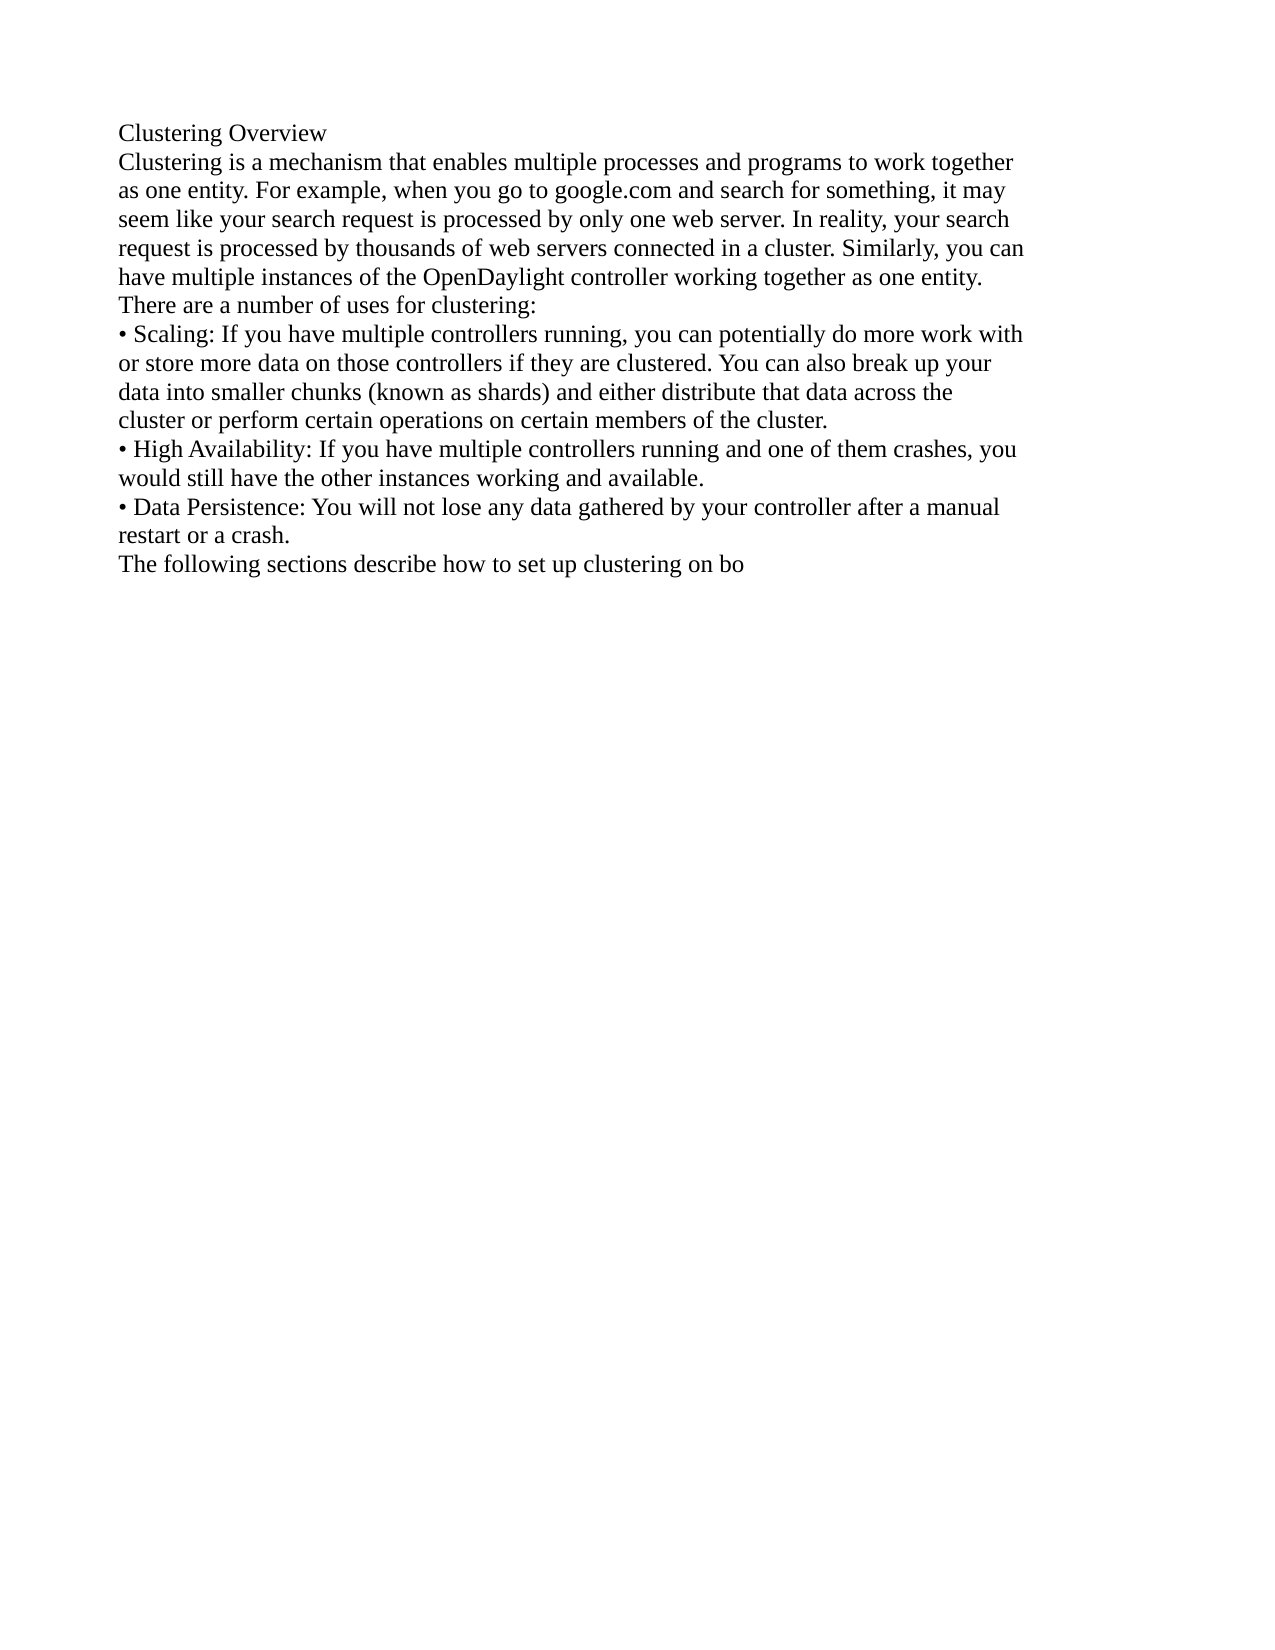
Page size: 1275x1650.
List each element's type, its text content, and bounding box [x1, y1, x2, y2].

text restart or a crash. [118, 521, 1157, 549]
text Clustering Overview [118, 118, 1157, 147]
text The following sections describe how to set up clustering on bo [118, 549, 1157, 578]
text • Data Persistence: You will not lose any data gathered by your controller after a manual [118, 492, 1157, 521]
text have multiple instances of the OpenDaylight controller working together as one entity. [118, 262, 1157, 291]
text request is processed by thousands of web servers connected in a cluster. Similarly, you can [118, 233, 1157, 262]
text or store more data on those controllers if they are clustered. You can also break up your [118, 348, 1157, 377]
text • High Availability: If you have multiple controllers running and one of them crashes, you [118, 434, 1157, 463]
text Clustering is a mechanism that enables multiple processes and programs to work together [118, 147, 1157, 176]
text as one entity. For example, when you go to google.com and search for something, it may [118, 176, 1157, 204]
text data into smaller chunks (known as shards) and either distribute that data across the [118, 377, 1157, 406]
text cluster or perform certain operations on certain members of the cluster. [118, 406, 1157, 434]
text There are a number of uses for clustering: [118, 291, 1157, 319]
text seem like your search request is processed by only one web server. In reality, your search [118, 204, 1157, 233]
text would still have the other instances working and available. [118, 463, 1157, 492]
text • Scaling: If you have multiple controllers running, you can potentially do more work with [118, 319, 1157, 348]
